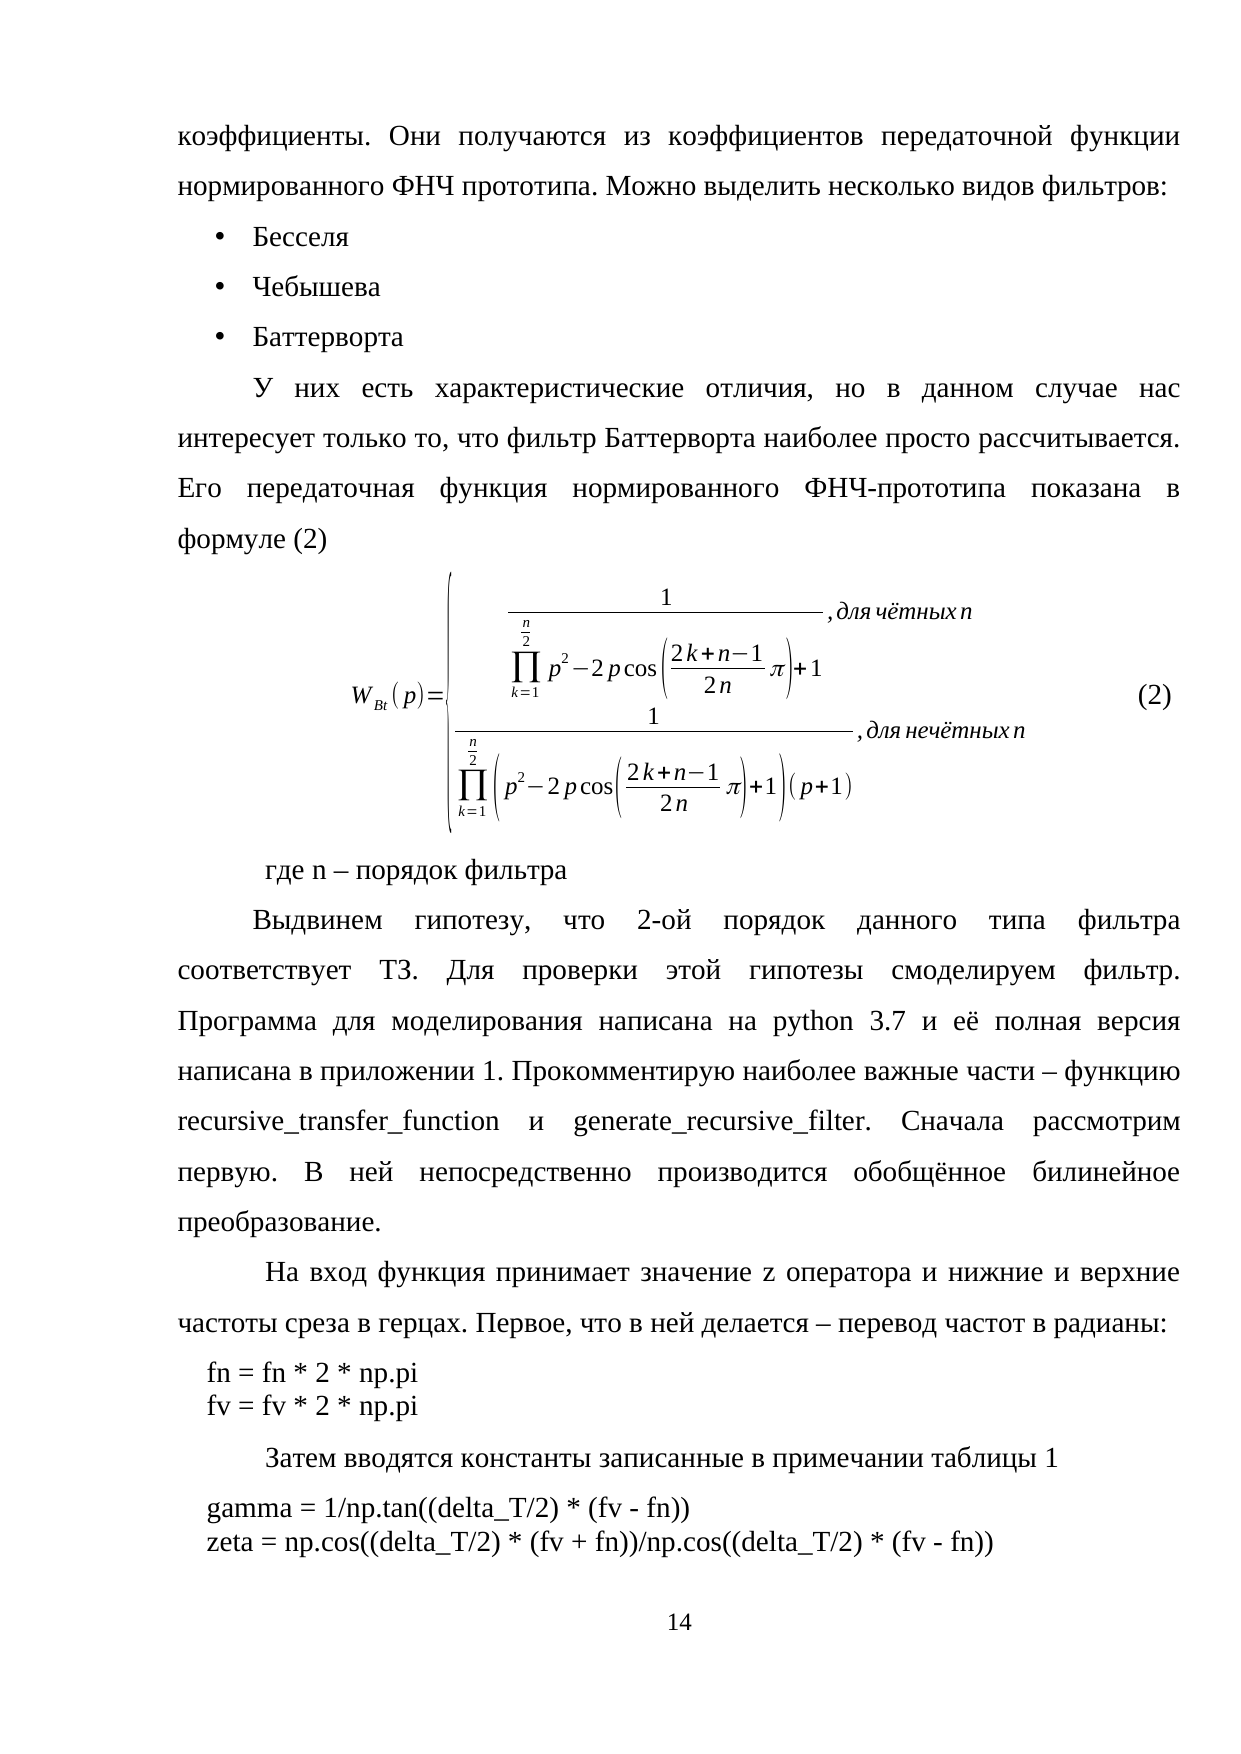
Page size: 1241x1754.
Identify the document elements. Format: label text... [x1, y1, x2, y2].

list Чебышева [215, 269, 1181, 303]
text У них есть характеристические отличия, но в данном случае нас интересует только то, что фильтр Баттерворта наиболее просто рассчитывается. Его передаточная функция нормированного ФНЧ-прототипа показана в формуле (2) [177, 370, 1181, 554]
text Выдвинем гипотезу, что 2-ой порядок данного типа фильтра соответствует ТЗ. Для проверки этой гипотезы смоделируем фильтр. Программа для моделирования написана на python 3.7 и её полная версия написана в приложении 1. Прокомментирую наиболее важные части – функцию recursive_transfer_function и generate_recursive_filter. Сначала рассмотрим первую. В ней непосредственно производится обобщённое билинейное преобразование. [177, 902, 1181, 1238]
list Бесселя [215, 219, 1181, 252]
text fn = fn * 2 * np.pi [177, 1355, 1181, 1388]
text где n – порядок фильтра [177, 852, 1181, 885]
text Затем вводятся константы записанные в примечании таблицы 1 [177, 1440, 1181, 1473]
text (2) [177, 571, 1181, 835]
text gamma = 1/np.tan((delta_T/2) * (fv - fn)) [177, 1490, 1181, 1524]
text zeta = np.cos((delta_T/2) * (fv + fn))/np.cos((delta_T/2) * (fv - fn)) [177, 1524, 1181, 1557]
text На вход функция принимает значение z оператора и нижние и верхние частоты среза в герцах. Первое, что в ней делается – перевод частот в радианы: [177, 1254, 1181, 1338]
list Баттерворта [215, 319, 1181, 353]
text fv = fv * 2 * np.pi [177, 1388, 1181, 1422]
text коэффициенты. Они получаются из коэффициентов передаточной функции нормированного ФНЧ прототипа. Можно выделить несколько видов фильтров: [177, 118, 1181, 202]
